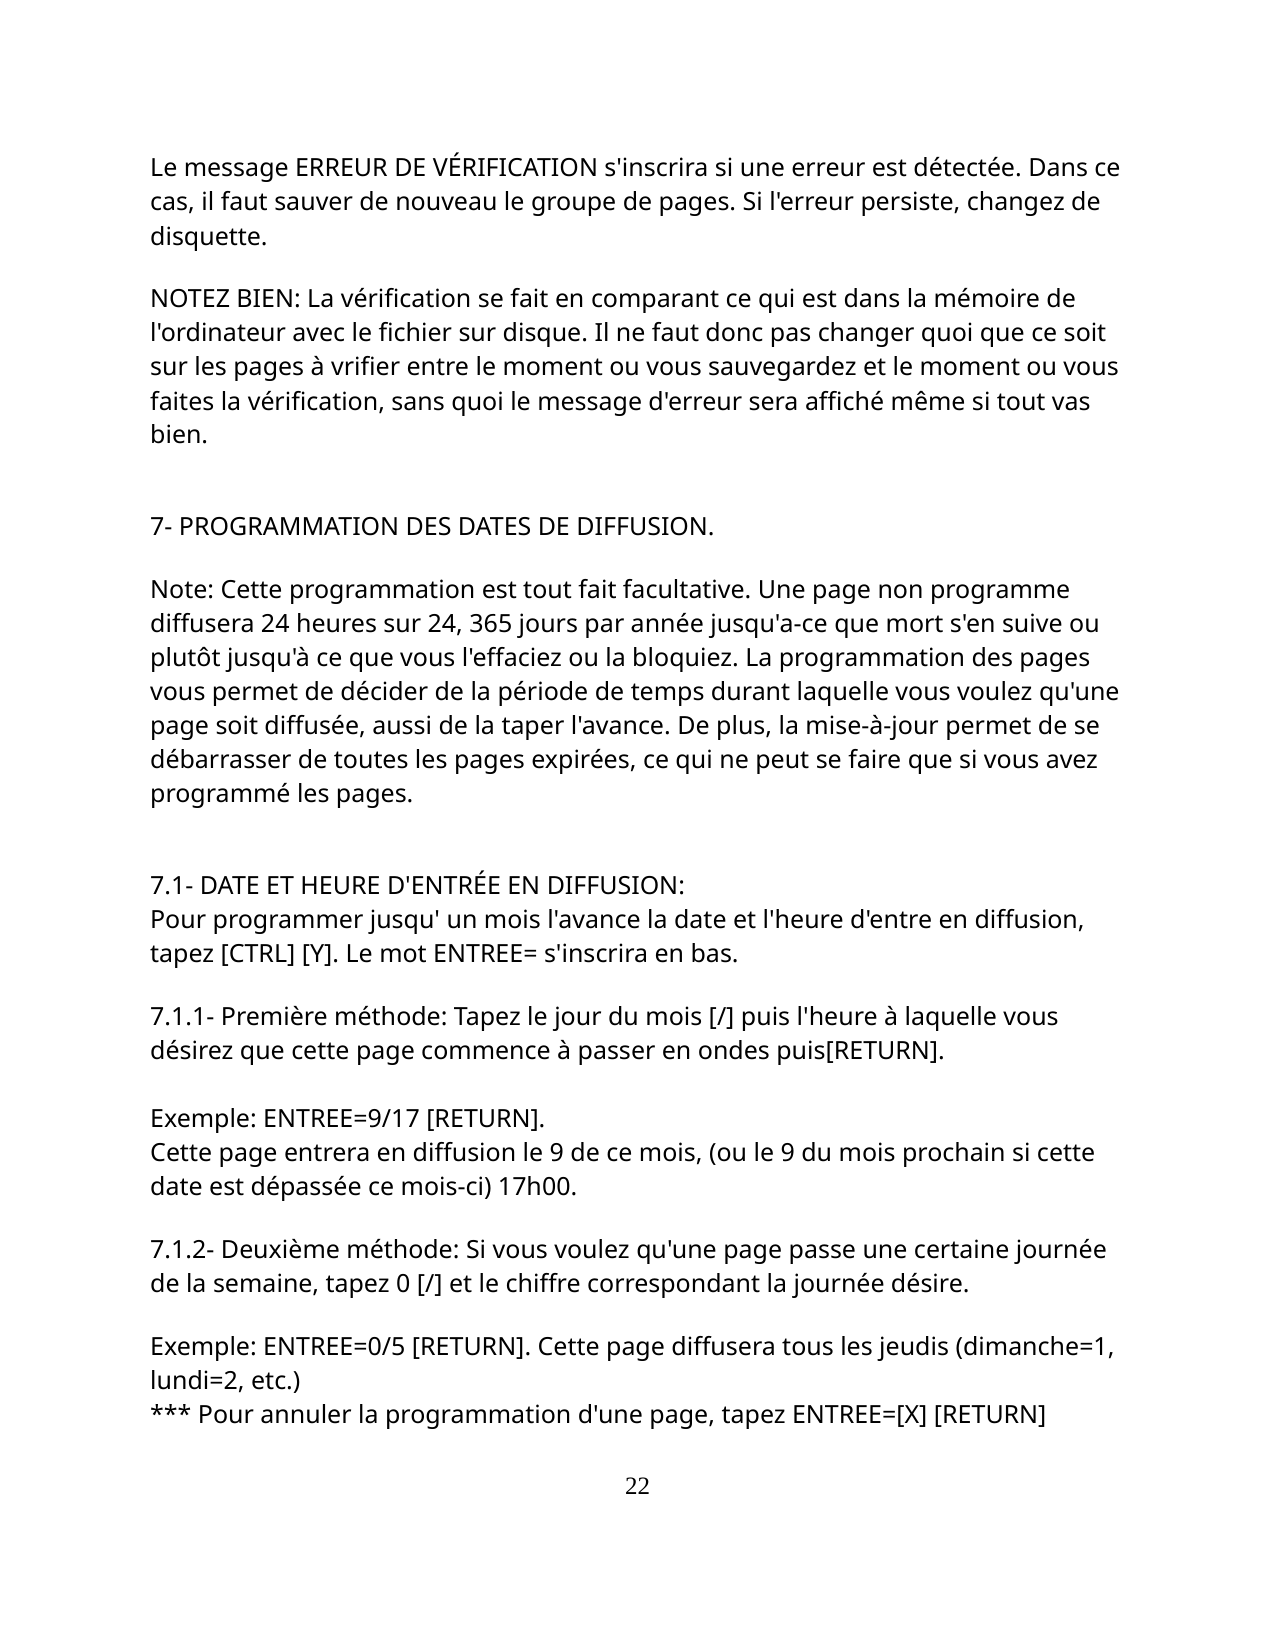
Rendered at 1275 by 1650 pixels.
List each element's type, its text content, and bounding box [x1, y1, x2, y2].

text 7.1.2- Deuxième méthode: Si vous voulez qu'une page passe une certaine journée de la semaine, tapez 0 [/] et le chiffre correspondant la journée désire. [150, 1232, 1125, 1300]
text *** Pour annuler la programmation d'une page, tapez ENTREE=[X] [RETURN] [150, 1397, 1125, 1431]
text Cette page entrera en diffusion le 9 de ce mois, (ou le 9 du mois prochain si cette date est dépassée ce mois-ci) 17h00. [150, 1135, 1125, 1203]
text 7- PROGRAMMATION DES DATES DE DIFFUSION. [150, 509, 1125, 543]
text Exemple: ENTREE=9/17 [RETURN]. [150, 1101, 1125, 1135]
text NOTEZ BIEN: La vérification se fait en comparant ce qui est dans la mémoire de l'ordinateur avec le fichier sur disque. Il ne faut donc pas changer quoi que ce soit sur les pages à vrifier entre le moment ou vous sauvegardez et le moment ou vous faites la vérification, sans quoi le message d'erreur sera affiché même si tout vas bien. [150, 281, 1125, 451]
text Note: Cette programmation est tout fait facultative. Une page non programme diffusera 24 heures sur 24, 365 jours par année jusqu'a-ce que mort s'en suive ou plutôt jusqu'à ce que vous l'effaciez ou la bloquiez. La programmation des pages vous permet de décider de la période de temps durant laquelle vous voulez qu'une page soit diffusée, aussi de la taper l'avance. De plus, la mise-à-jour permet de se débarrasser de toutes les pages expirées, ce qui ne peut se faire que si vous avez programmé les pages. [150, 572, 1125, 810]
text 7.1.1- Première méthode: Tapez le jour du mois [/] puis l'heure à laquelle vous désirez que cette page commence à passer en ondes puis[RETURN]. [150, 998, 1125, 1067]
text Le message ERREUR DE VÉRIFICATION s'inscrira si une erreur est détectée. Dans ce cas, il faut sauver de nouveau le groupe de pages. Si l'erreur persiste, changez de disquette. [150, 150, 1125, 252]
text 7.1- DATE ET HEURE D'ENTRÉE EN DIFFUSION: [150, 867, 1125, 902]
text Pour programmer jusqu' un mois l'avance la date et l'heure d'entre en diffusion, tapez [CTRL] [Y]. Le mot ENTREE= s'inscrira en bas. [150, 902, 1125, 970]
text Exemple: ENTREE=0/5 [RETURN]. Cette page diffusera tous les jeudis (dimanche=1, lundi=2, etc.) [150, 1328, 1125, 1397]
